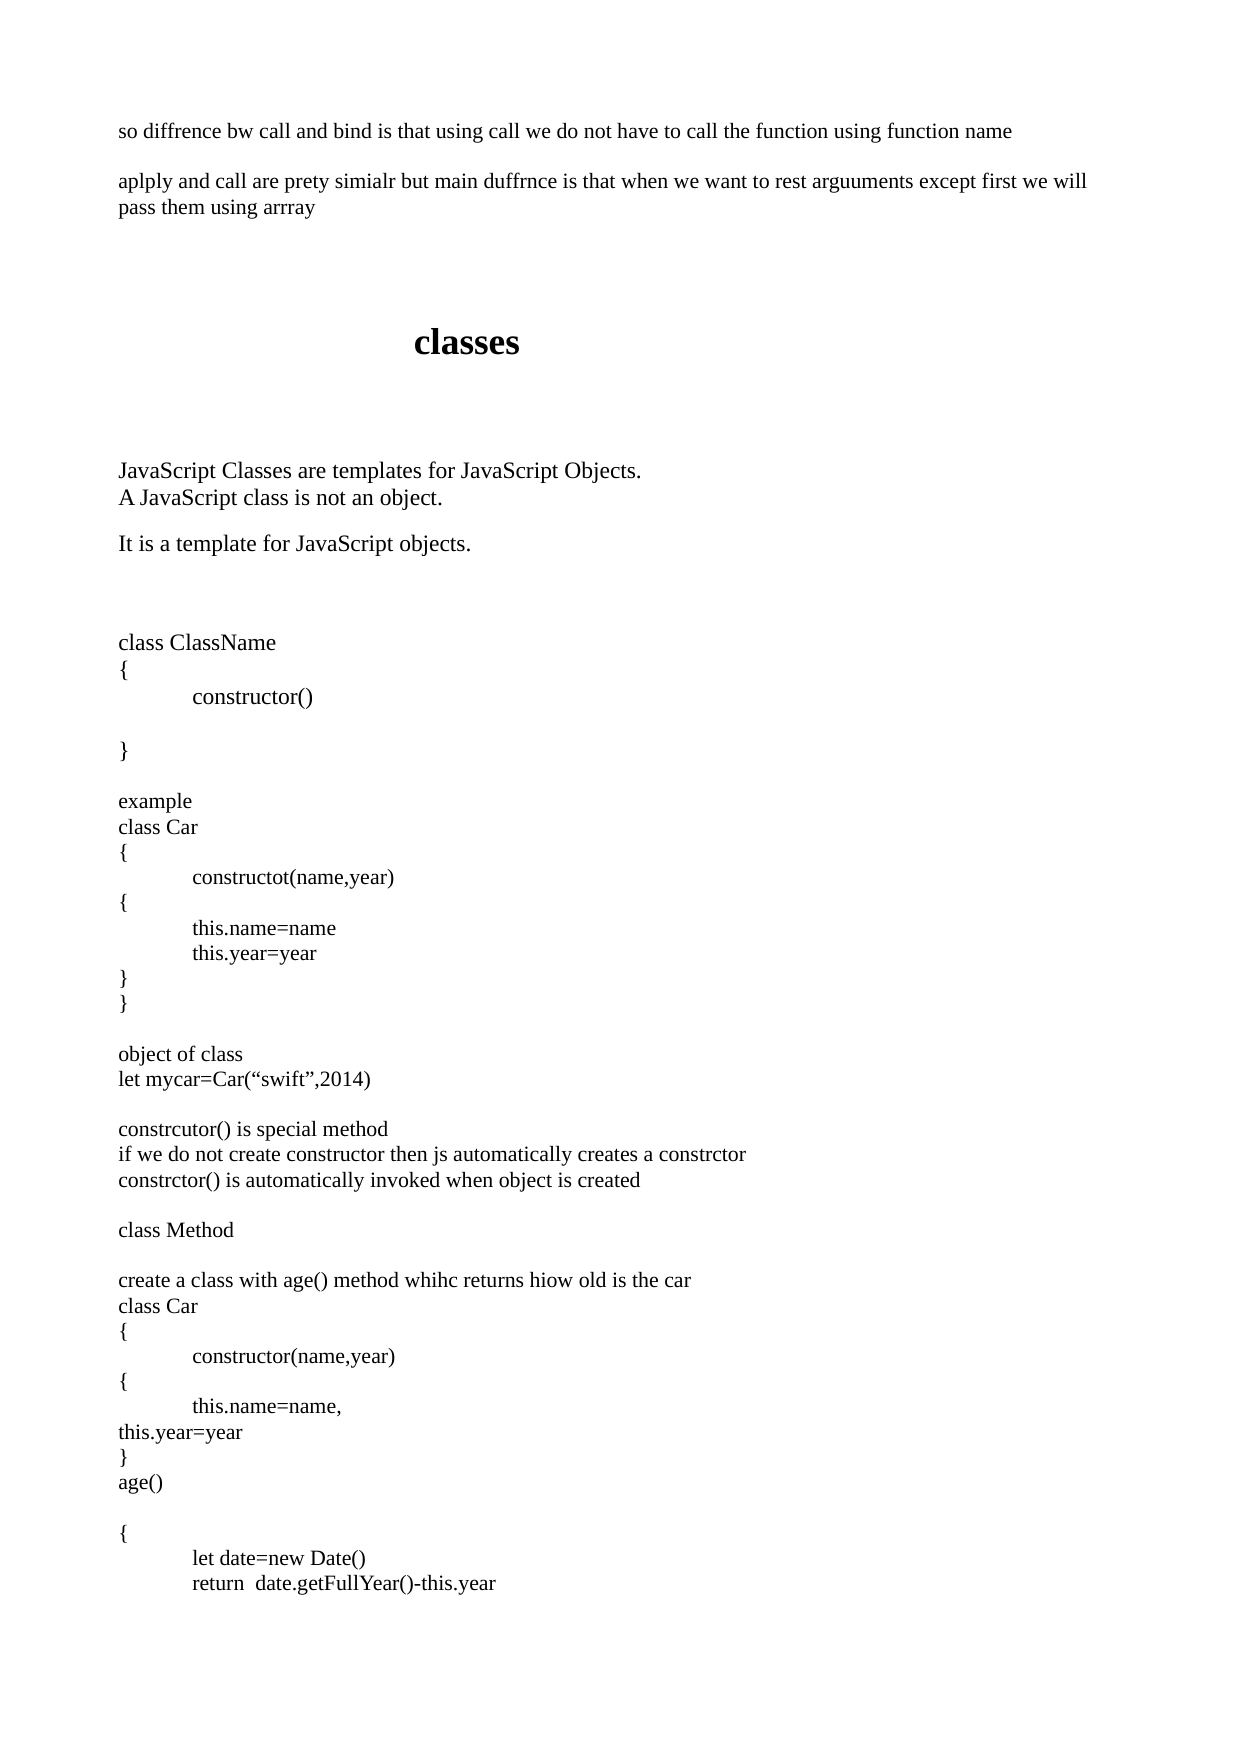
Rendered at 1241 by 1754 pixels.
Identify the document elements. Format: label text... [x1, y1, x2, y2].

text if we do not create constructor then js automatically creates a constrctor [118, 1141, 1122, 1167]
text create a class with age() method whihc returns hiow old is the car [118, 1267, 1122, 1293]
text this.year=year } [118, 940, 1122, 990]
text age() [118, 1469, 1122, 1494]
text { let date=new Date() [118, 1519, 1122, 1570]
text constrctor() is automatically invoked when object is created [118, 1167, 1122, 1192]
text } [118, 990, 1122, 1015]
text { constructot(name,year) [118, 839, 1122, 889]
text constructor(name,year) [118, 1343, 1122, 1368]
text object of class [118, 1041, 1122, 1066]
text { constructor() [118, 655, 1122, 709]
text this.year=year [118, 1419, 1122, 1444]
text class ClassName [118, 628, 1122, 655]
text { [118, 1318, 1122, 1343]
text { this.name=name [118, 889, 1122, 940]
text class Car [118, 814, 1122, 839]
text } [118, 1444, 1122, 1469]
text JavaScript Classes are templates for JavaScript Objects. [118, 456, 1122, 483]
text It is a template for JavaScript objects. [118, 529, 1122, 556]
text classes [118, 320, 1122, 363]
text constrcutor() is special method [118, 1116, 1122, 1141]
text } [118, 736, 1122, 763]
text A JavaScript class is not an object. [118, 483, 1122, 510]
text so diffrence bw call and bind is that using call we do not have to call the function using function name [118, 118, 1122, 143]
text let mycar=Car(“swift”,2014) [118, 1066, 1122, 1091]
text example [118, 788, 1122, 814]
text { this.name=name, [118, 1368, 1122, 1419]
text aplply and call are prety simialr but main duffrnce is that when we want to rest arguuments except first we will pass them using arrray [118, 168, 1122, 219]
text class Car [118, 1293, 1122, 1318]
text return date.getFullYear()-this.year [118, 1570, 1122, 1595]
text class Method [118, 1217, 1122, 1242]
